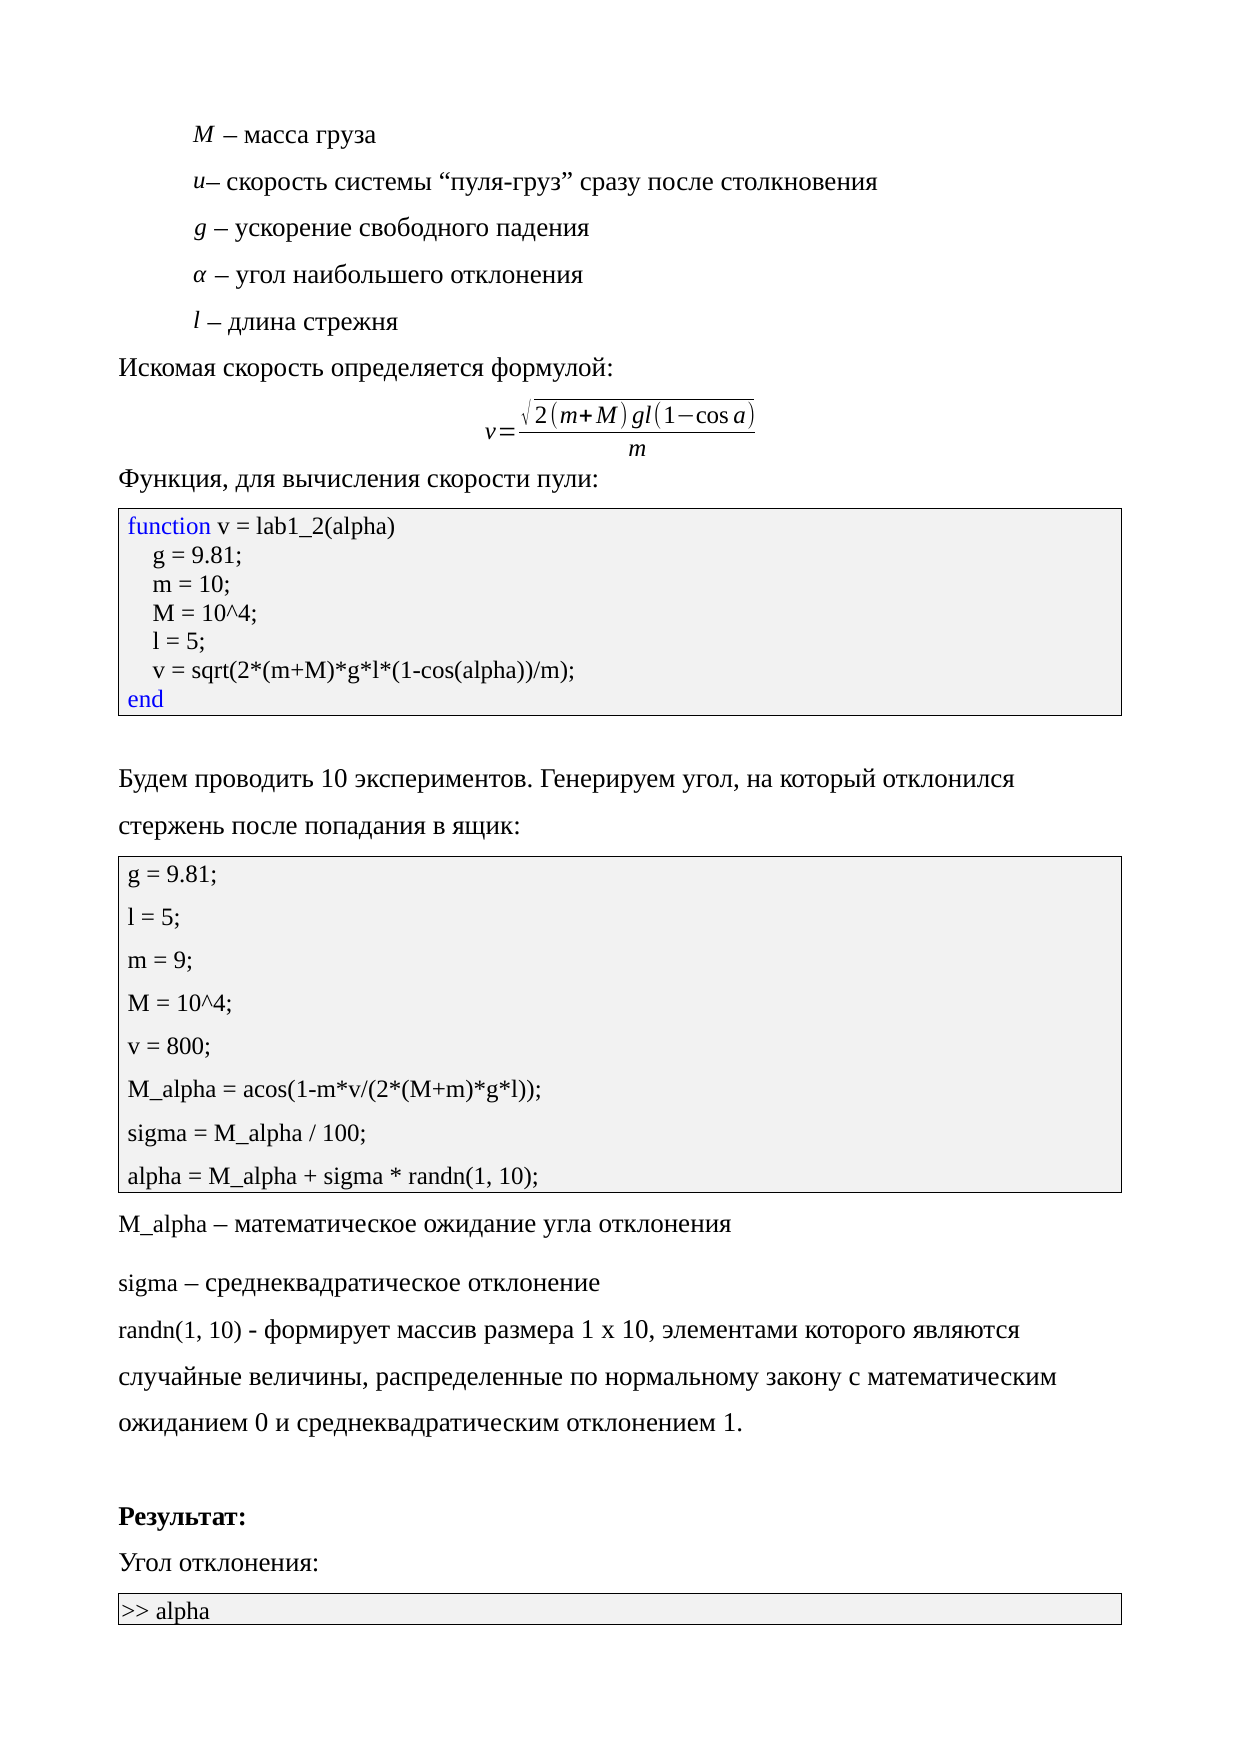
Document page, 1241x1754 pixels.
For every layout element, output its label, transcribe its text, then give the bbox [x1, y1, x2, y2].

text v = 800; [119, 1028, 1121, 1060]
text – длина стрежня [118, 305, 1122, 336]
text g = 9.81; [119, 857, 1121, 888]
text Будем проводить 10 экспериментов. Генерируем угол, на который отклонился стержень после попадания в ящик: [118, 762, 1122, 840]
text sigma = M_alpha / 100; [119, 1114, 1121, 1146]
text sigma – среднеквадратическое отклонение [118, 1266, 1122, 1297]
text m = 10; [119, 566, 1121, 594]
text randn(1, 10) - формирует массив размера 1 х 10, элементами которого являются случайные величины, распределенные по нормальному закону с математическим ожиданием 0 и среднеквадратическим отклонением 1. [118, 1313, 1122, 1437]
text end [119, 681, 1121, 715]
text Угол отклонения: [118, 1546, 1122, 1577]
text l = 5; [119, 899, 1121, 931]
text M = 10^4; [119, 594, 1121, 623]
text – ускорение свободного падения [118, 211, 1122, 243]
text l = 5; [119, 623, 1121, 652]
text – скорость системы “пуля-груз” сразу после столкновения [118, 165, 1122, 196]
text Результат: [118, 1499, 1122, 1531]
text – масса груза [118, 118, 1122, 149]
text v = sqrt(2*(m+M)*g*l*(1-cos(alpha))/m); [119, 652, 1121, 681]
text M_alpha = acos(1-m*v/(2*(M+m)*g*l)); [119, 1071, 1121, 1103]
text g = 9.81; [119, 537, 1121, 566]
text alpha = M_alpha + sigma * randn(1, 10); [119, 1158, 1121, 1192]
text M_alpha – математическое ожидание угла отклонения [118, 1207, 1122, 1238]
text m = 9; [119, 942, 1121, 974]
text M = 10^4; [119, 985, 1121, 1017]
text >> alpha [119, 1594, 1121, 1624]
text – угол наибольшего отклонения [118, 258, 1122, 289]
text Функция, для вычисления скорости пули: [118, 462, 1122, 493]
text Искомая скорость определяется формулой: [118, 351, 1122, 383]
text function v = lab1_2(alpha) [119, 509, 1121, 537]
